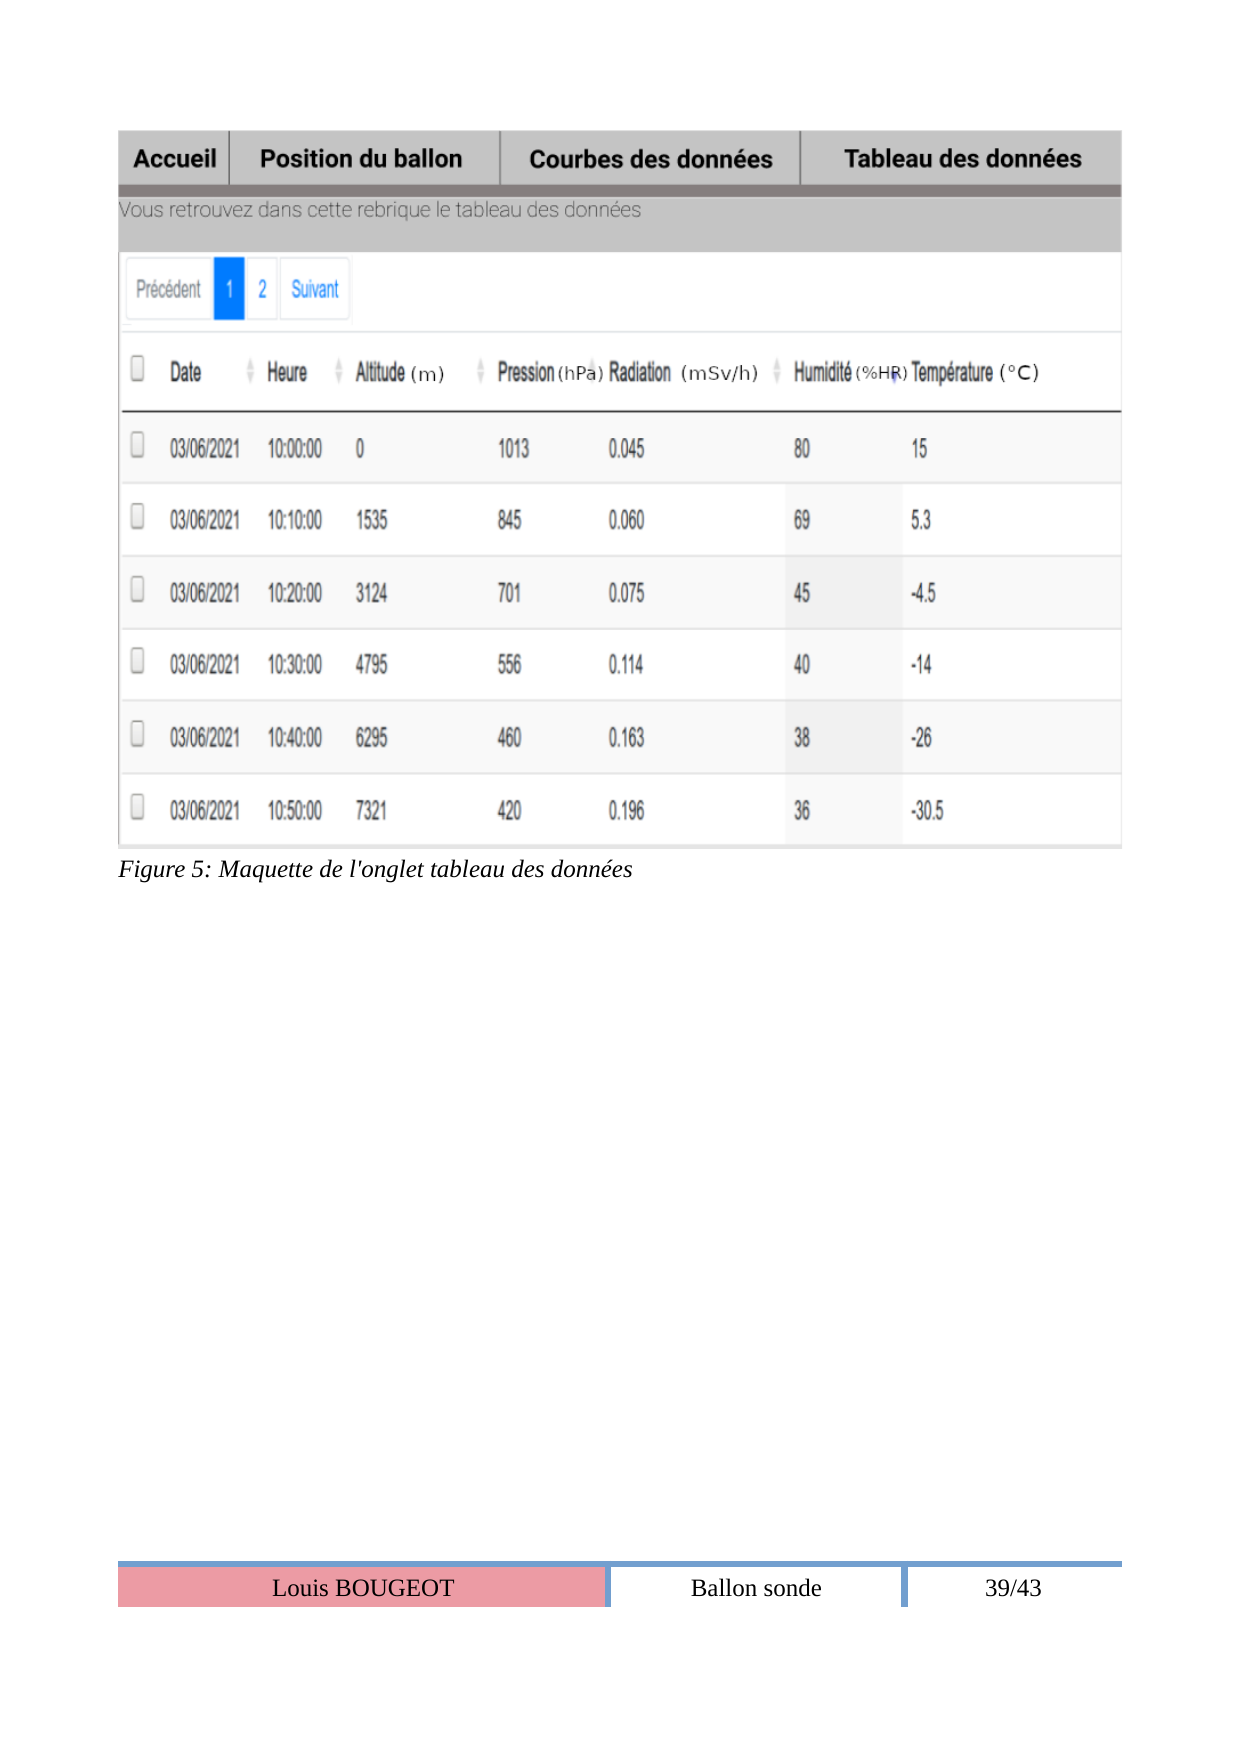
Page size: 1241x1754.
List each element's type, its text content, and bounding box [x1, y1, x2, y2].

text Figure 5: Maquette de l'onglet tableau des données [118, 849, 1122, 883]
picture [118, 130, 1123, 849]
